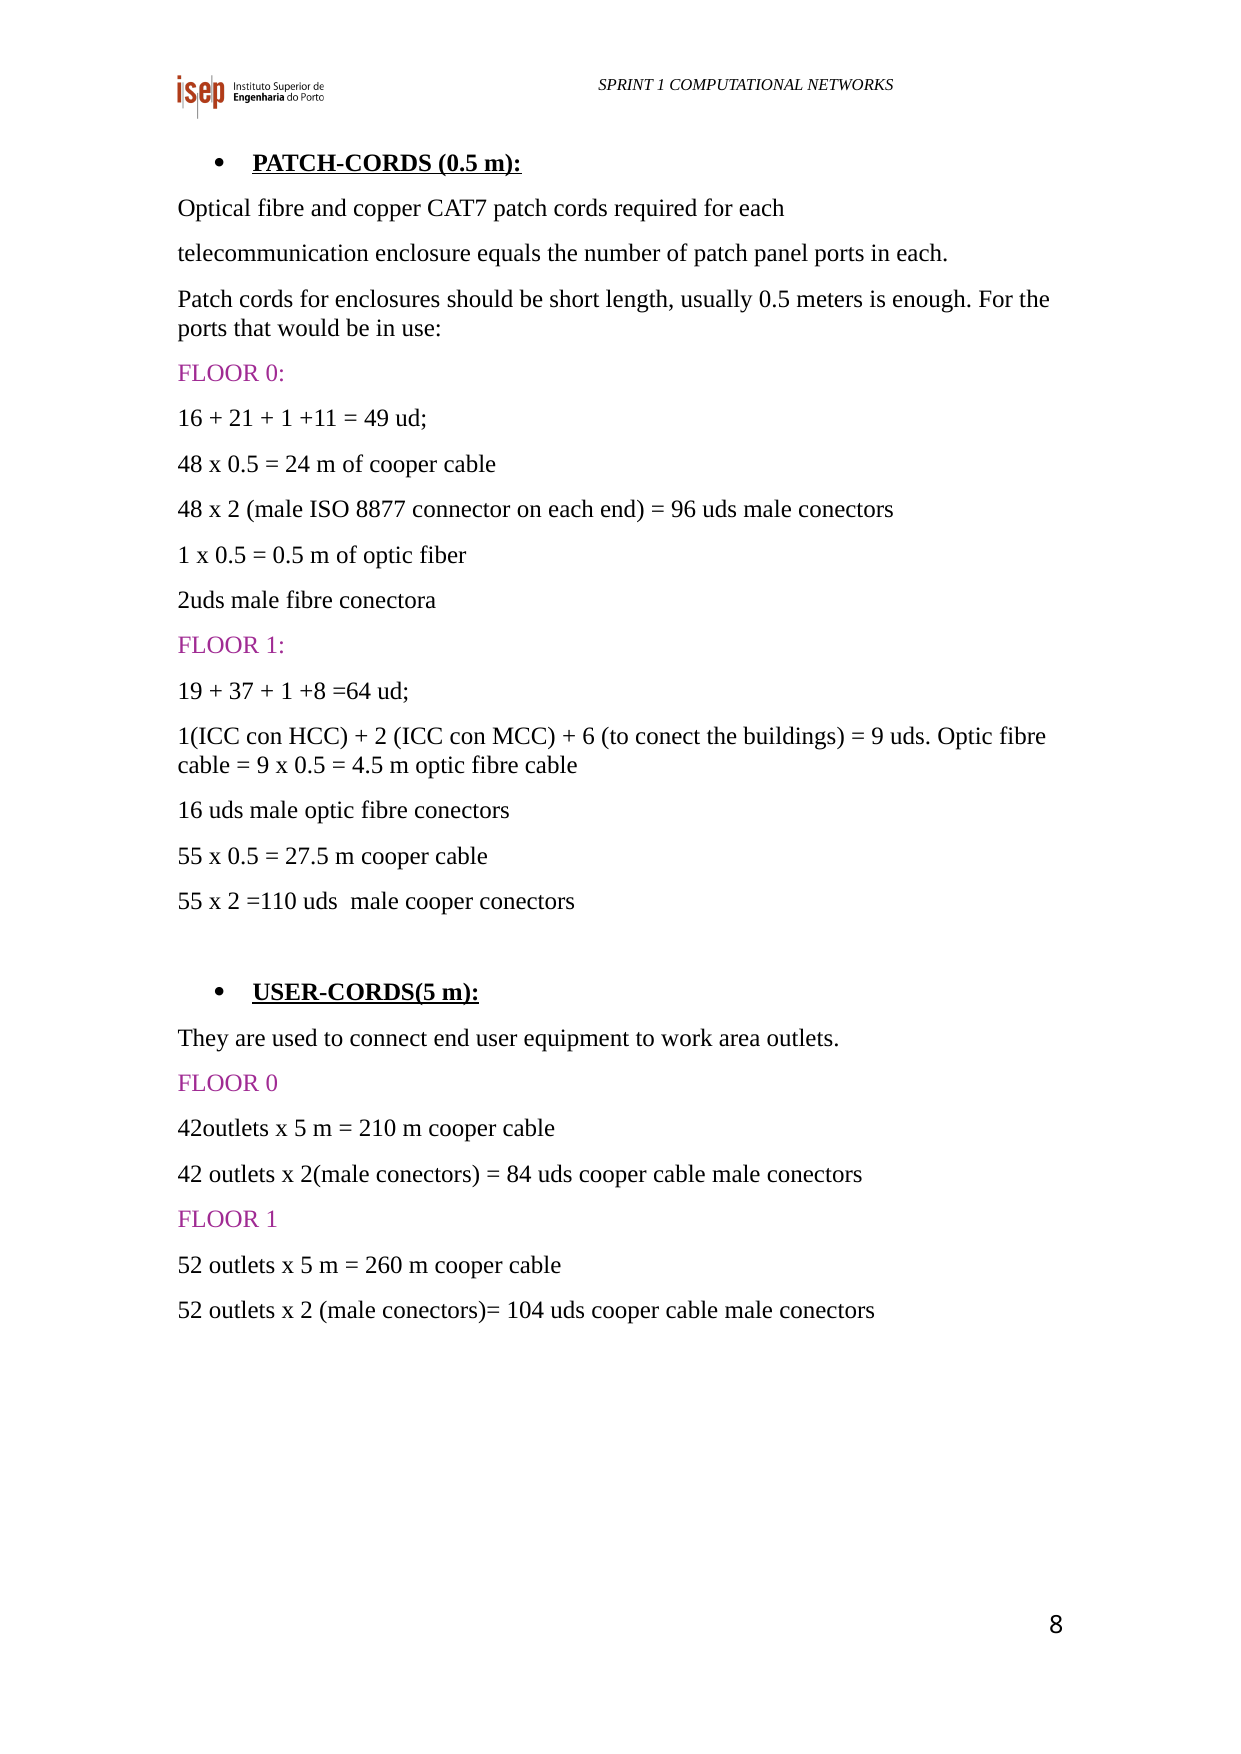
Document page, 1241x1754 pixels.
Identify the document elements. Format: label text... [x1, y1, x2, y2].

text They are used to connect end user equipment to work area outlets. [177, 1023, 1063, 1051]
text 1 x 0.5 = 0.5 m of optic fiber [177, 540, 1063, 568]
text FLOOR 0: [177, 358, 1063, 387]
text FLOOR 0 [177, 1068, 1063, 1097]
text 16 + 21 + 1 +11 = 49 ud; [177, 403, 1063, 432]
list PATCH-CORDS (0.5 m): [215, 148, 1063, 176]
text 2uds male fibre conectora [177, 585, 1063, 614]
text 1(ICC con HCC) + 2 (ICC con MCC) + 6 (to conect the buildings) = 9 uds. Optic fibre cable = 9 x 0.5 = 4.5 m optic fibre cable [177, 721, 1063, 779]
text FLOOR 1 [177, 1204, 1063, 1233]
text 42outlets x 5 m = 210 m cooper cable [177, 1113, 1063, 1142]
list USER-CORDS(5 m): [215, 977, 1063, 1006]
text 48 x 0.5 = 24 m of cooper cable [177, 449, 1063, 478]
text FLOOR 1: [177, 631, 1063, 659]
text 55 x 0.5 = 27.5 m cooper cable [177, 841, 1063, 870]
text Optical fibre and copper CAT7 patch cords required for each [177, 193, 1063, 222]
text telecommunication enclosure equals the number of patch panel ports in each. [177, 238, 1063, 267]
text 52 outlets x 5 m = 260 m cooper cable [177, 1250, 1063, 1278]
text 48 x 2 (male ISO 8877 connector on each end) = 96 uds male conectors [177, 494, 1063, 523]
text 16 uds male optic fibre conectors [177, 796, 1063, 824]
text 19 + 37 + 1 +8 =64 ud; [177, 676, 1063, 705]
text 55 x 2 =110 uds male cooper conectors [177, 886, 1063, 915]
text Patch cords for enclosures should be short length, usually 0.5 meters is enough. For the ports that would be in use: [177, 284, 1063, 341]
text 52 outlets x 2 (male conectors)= 104 uds cooper cable male conectors [177, 1295, 1063, 1324]
text 42 outlets x 2(male conectors) = 84 uds cooper cable male conectors [177, 1159, 1063, 1188]
